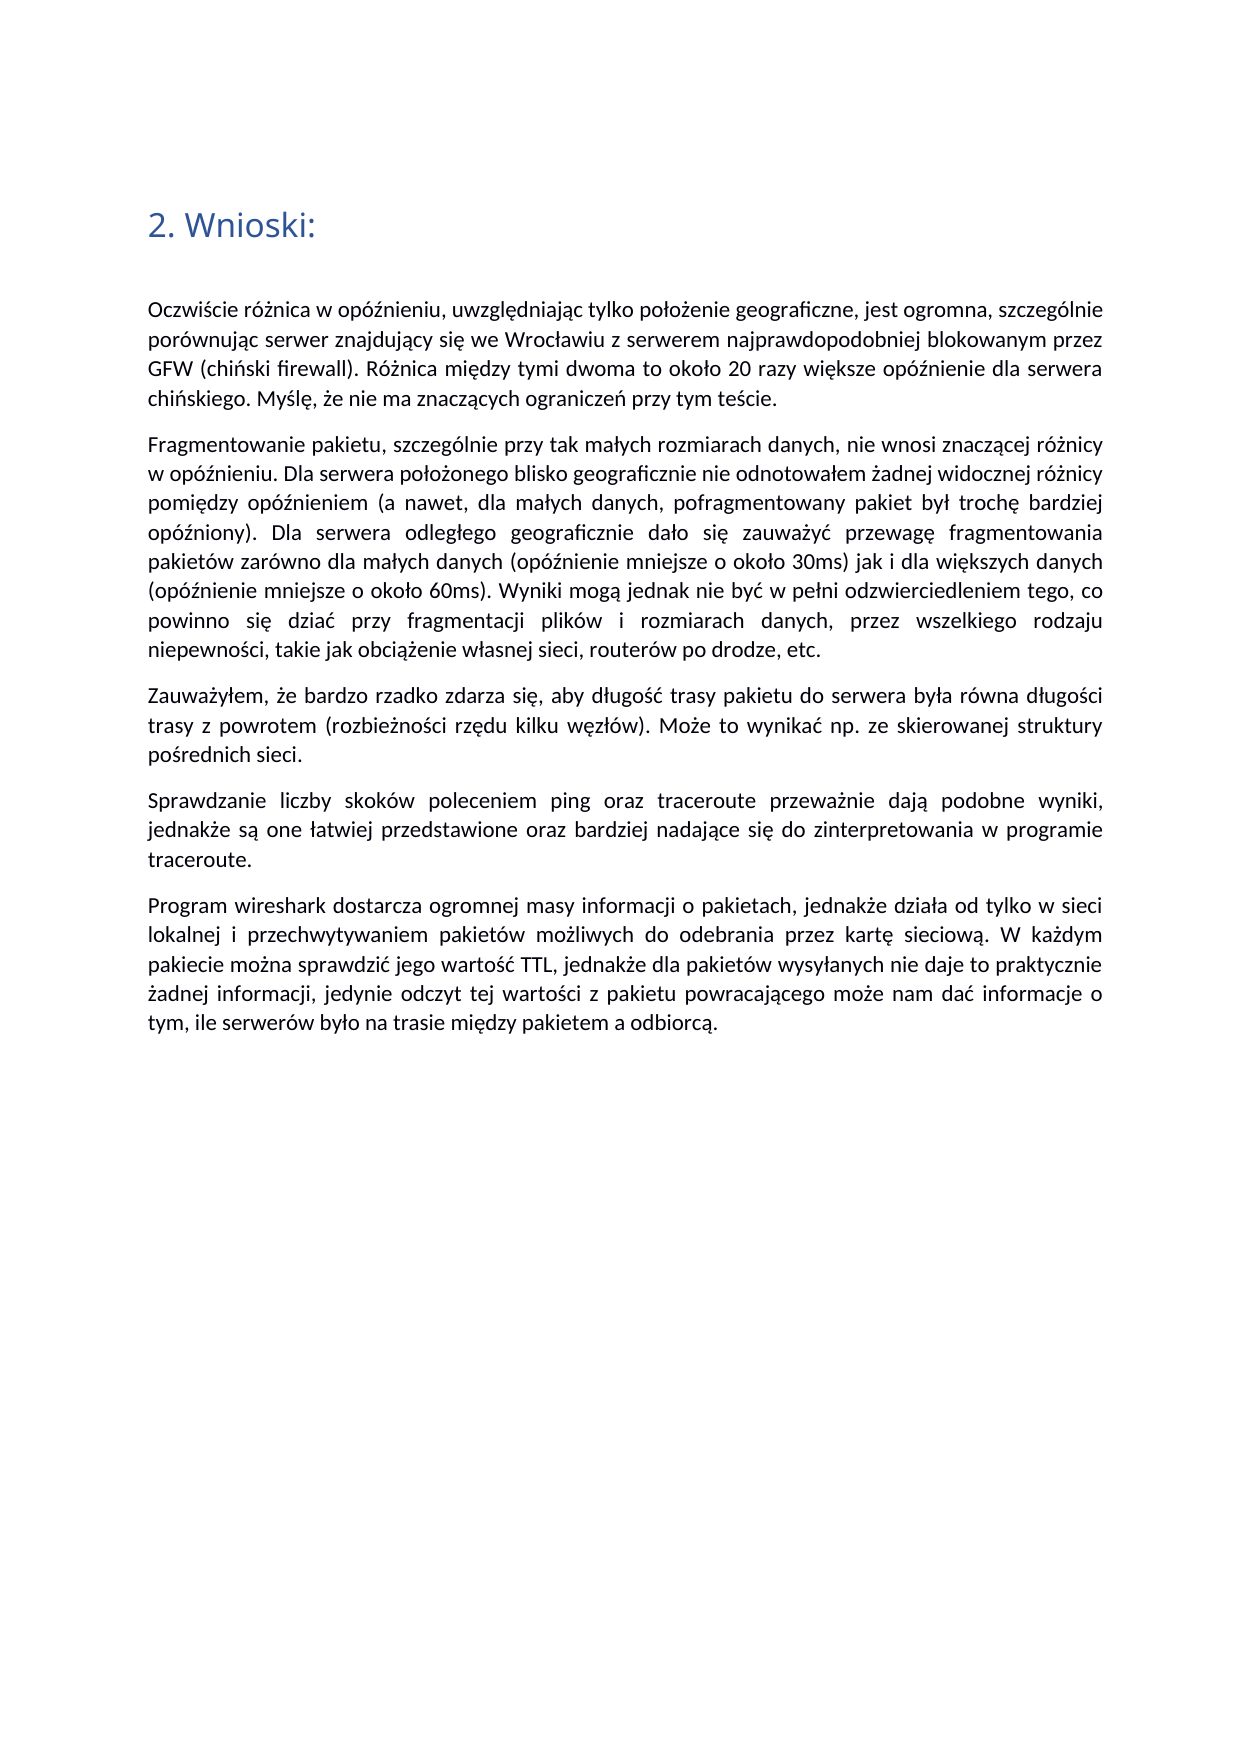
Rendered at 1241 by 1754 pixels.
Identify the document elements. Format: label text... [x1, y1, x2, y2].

text Program wireshark dostarcza ogromnej masy informacji o pakietach, jednakże działa od tylko w sieci lokalnej i przechwytywaniem pakietów możliwych do odebrania przez kartę sieciową. W każdym pakiecie można sprawdzić jego wartość TTL, jednakże dla pakietów wysyłanych nie daje to praktycznie żadnej informacji, jedynie odczyt tej wartości z pakietu powracającego może nam dać informacje o tym, ile serwerów było na trasie między pakietem a odbiorcą. [148, 891, 1104, 1037]
text Sprawdzanie liczby skoków poleceniem ping oraz traceroute przeważnie dają podobne wyniki, jednakże są one łatwiej przedstawione oraz bardziej nadające się do zinterpretowania w programie traceroute. [148, 786, 1104, 873]
text Zauważyłem, że bardzo rzadko zdarza się, aby długość trasy pakietu do serwera była równa długości trasy z powrotem (rozbieżności rzędu kilku węzłów). Może to wynikać np. ze skierowanej struktury pośrednich sieci. [148, 681, 1104, 768]
text Oczwiście różnica w opóźnieniu, uwzględniając tylko położenie geograficzne, jest ogromna, szczególnie porównując serwer znajdujący się we Wrocławiu z serwerem najprawdopodobniej blokowanym przez GFW (chiński firewall). Różnica między tymi dwoma to około 20 razy większe opóźnienie dla serwera chińskiego. Myślę, że nie ma znaczących ograniczeń przy tym teście. [148, 296, 1104, 412]
subtitle 2. Wnioski: [148, 202, 1104, 247]
text Fragmentowanie pakietu, szczególnie przy tak małych rozmiarach danych, nie wnosi znaczącej różnicy w opóźnieniu. Dla serwera położonego blisko geograficznie nie odnotowałem żadnej widocznej różnicy pomiędzy opóźnieniem (a nawet, dla małych danych, pofragmentowany pakiet był trochę bardziej opóźniony). Dla serwera odległego geograficznie dało się zauważyć przewagę fragmentowania pakietów zarówno dla małych danych (opóźnienie mniejsze o około 30ms) jak i dla większych danych (opóźnienie mniejsze o około 60ms). Wyniki mogą jednak nie być w pełni odzwierciedleniem tego, co powinno się dziać przy fragmentacji plików i rozmiarach danych, przez wszelkiego rodzaju niepewności, takie jak obciążenie własnej sieci, routerów po drodze, etc. [148, 430, 1104, 663]
